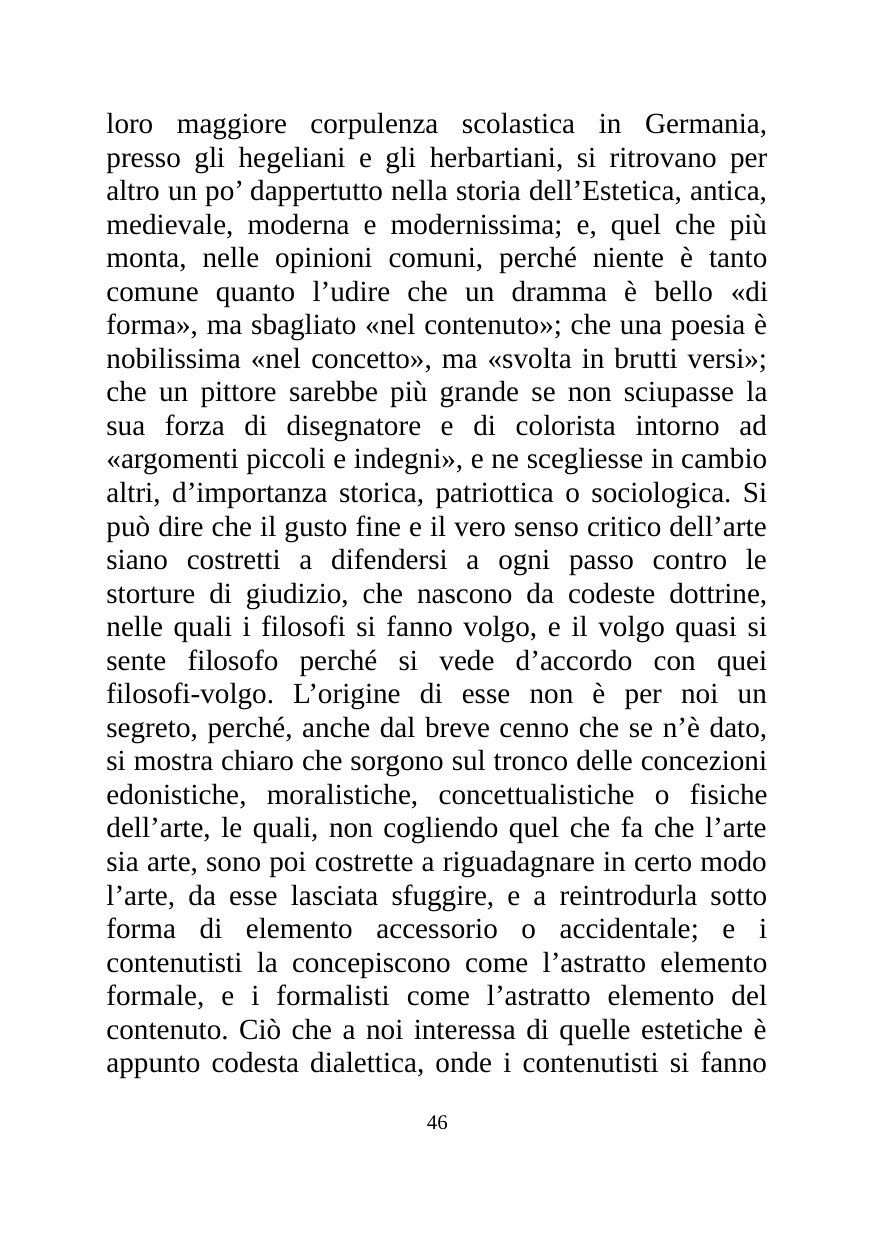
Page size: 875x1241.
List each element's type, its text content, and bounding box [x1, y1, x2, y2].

text loro maggiore corpulenza scolastica in Germania, presso gli hegeliani e gli herbartiani, si ritrovano per altro un po’ dappertutto nella storia dell’Estetica, antica, medievale, moderna e modernissima; e, quel che più monta, nelle opinioni comuni, perché niente è tanto comune quanto l’udire che un dramma è bello «di forma», ma sbagliato «nel contenuto»; che una poesia è nobilissima «nel concetto», ma «svolta in brutti versi»; che un pittore sarebbe più grande se non sciupasse la sua forza di disegnatore e di colorista intorno ad «argomenti piccoli e indegni», e ne scegliesse in cambio altri, d’importanza storica, patriottica o sociologica. Si può dire che il gusto fine e il vero senso critico dell’arte siano costretti a difendersi a ogni passo contro le storture di giudizio, che nascono da codeste dottrine, nelle quali i filosofi si fanno volgo, e il volgo quasi si sente filosofo perché si vede d’accordo con quei filosofi-volgo. L’origine di esse non è per noi un segreto, perché, anche dal breve cenno che se n’è dato, si mostra chiaro che sorgono sul tronco delle concezioni edonistiche, moralistiche, concettualistiche o fisiche dell’arte, le quali, non cogliendo quel che fa che l’arte sia arte, sono poi costrette a riguadagnare in certo modo l’arte, da esse lasciata sfuggire, e a reintrodurla sotto forma di elemento accessorio o accidentale; e i contenutisti la concepiscono come l’astratto elemento formale, e i formalisti come l’astratto elemento del contenuto. Ciò che a noi interessa di quelle estetiche è appunto codesta dialettica, onde i contenutisti si fanno [106, 106, 768, 1079]
